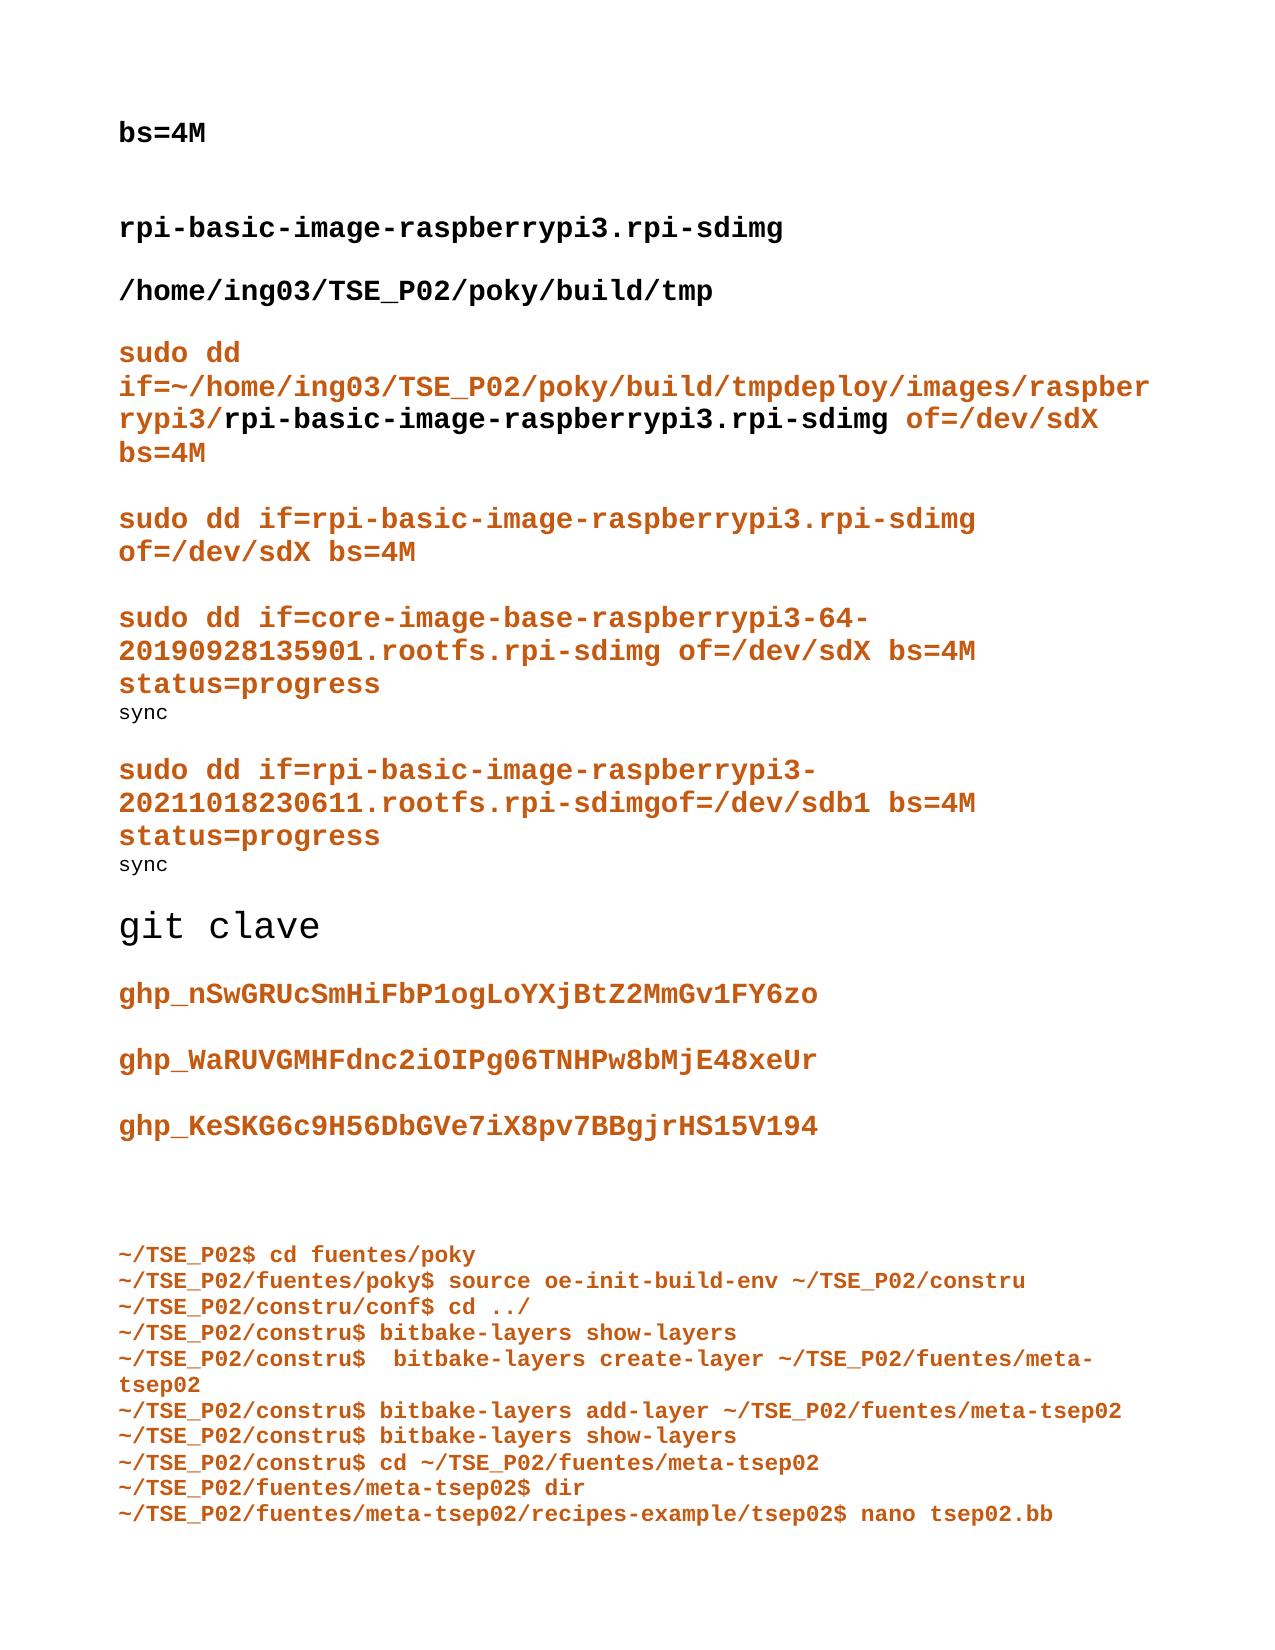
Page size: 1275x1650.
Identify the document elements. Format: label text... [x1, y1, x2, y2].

text bs=4M [118, 118, 1157, 151]
text sudo dd if=core-image-base-raspberrypi3-64-20190928135901.rootfs.rpi-sdimg of=/dev/sdX bs=4M status=progress [118, 603, 1157, 702]
text ~/TSE_P02/fuentes/meta-tsep02$ dir [118, 1477, 1157, 1503]
text sync [118, 702, 1157, 726]
text ~/TSE_P02/constru/conf$ cd ../ [118, 1295, 1157, 1321]
text sudo dd if=~/home/ing03/TSE_P02/poky/build/tmpdeploy/images/raspberrypi3/rpi-basic-image-raspberrypi3.rpi-sdimg of=/dev/sdX bs=4M [118, 339, 1157, 471]
text ~/TSE_P02/constru$ bitbake-layers show-layers [118, 1425, 1157, 1451]
text /home/ing03/TSE_P02/poky/build/tmp [118, 276, 1157, 309]
text ~/TSE_P02$ cd fuentes/poky [118, 1243, 1157, 1269]
text 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 [118, 979, 1157, 1012]
text sync [118, 854, 1157, 878]
text sudo dd if=rpi-basic-image-raspberrypi3-20211018230611.rootfs.rpi-sdimgof=/dev/sdb1 bs=4M status=progress [118, 755, 1157, 854]
text 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 [118, 1111, 1157, 1144]
text git clave [118, 907, 1157, 950]
text ~/TSE_P02/fuentes/poky$ source oe-init-build-env ~/TSE_P02/constru [118, 1269, 1157, 1295]
text rpi-basic-image-raspberrypi3.rpi-sdimg [118, 214, 1157, 247]
text 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 [118, 1045, 1157, 1078]
text ~/TSE_P02/constru$ bitbake-layers create-layer ~/TSE_P02/fuentes/meta-tsep02 [118, 1347, 1157, 1399]
text ~/TSE_P02/constru$ bitbake-layers show-layers [118, 1321, 1157, 1347]
text ~/TSE_P02/constru$ cd ~/TSE_P02/fuentes/meta-tsep02 [118, 1451, 1157, 1477]
text sudo dd if=rpi-basic-image-raspberrypi3.rpi-sdimg of=/dev/sdX bs=4M [118, 504, 1157, 570]
text ~/TSE_P02/constru$ bitbake-layers add-layer ~/TSE_P02/fuentes/meta-tsep02 [118, 1399, 1157, 1425]
text ~/TSE_P02/fuentes/meta-tsep02/recipes-example/tsep02$ nano tsep02.bb [118, 1503, 1157, 1529]
